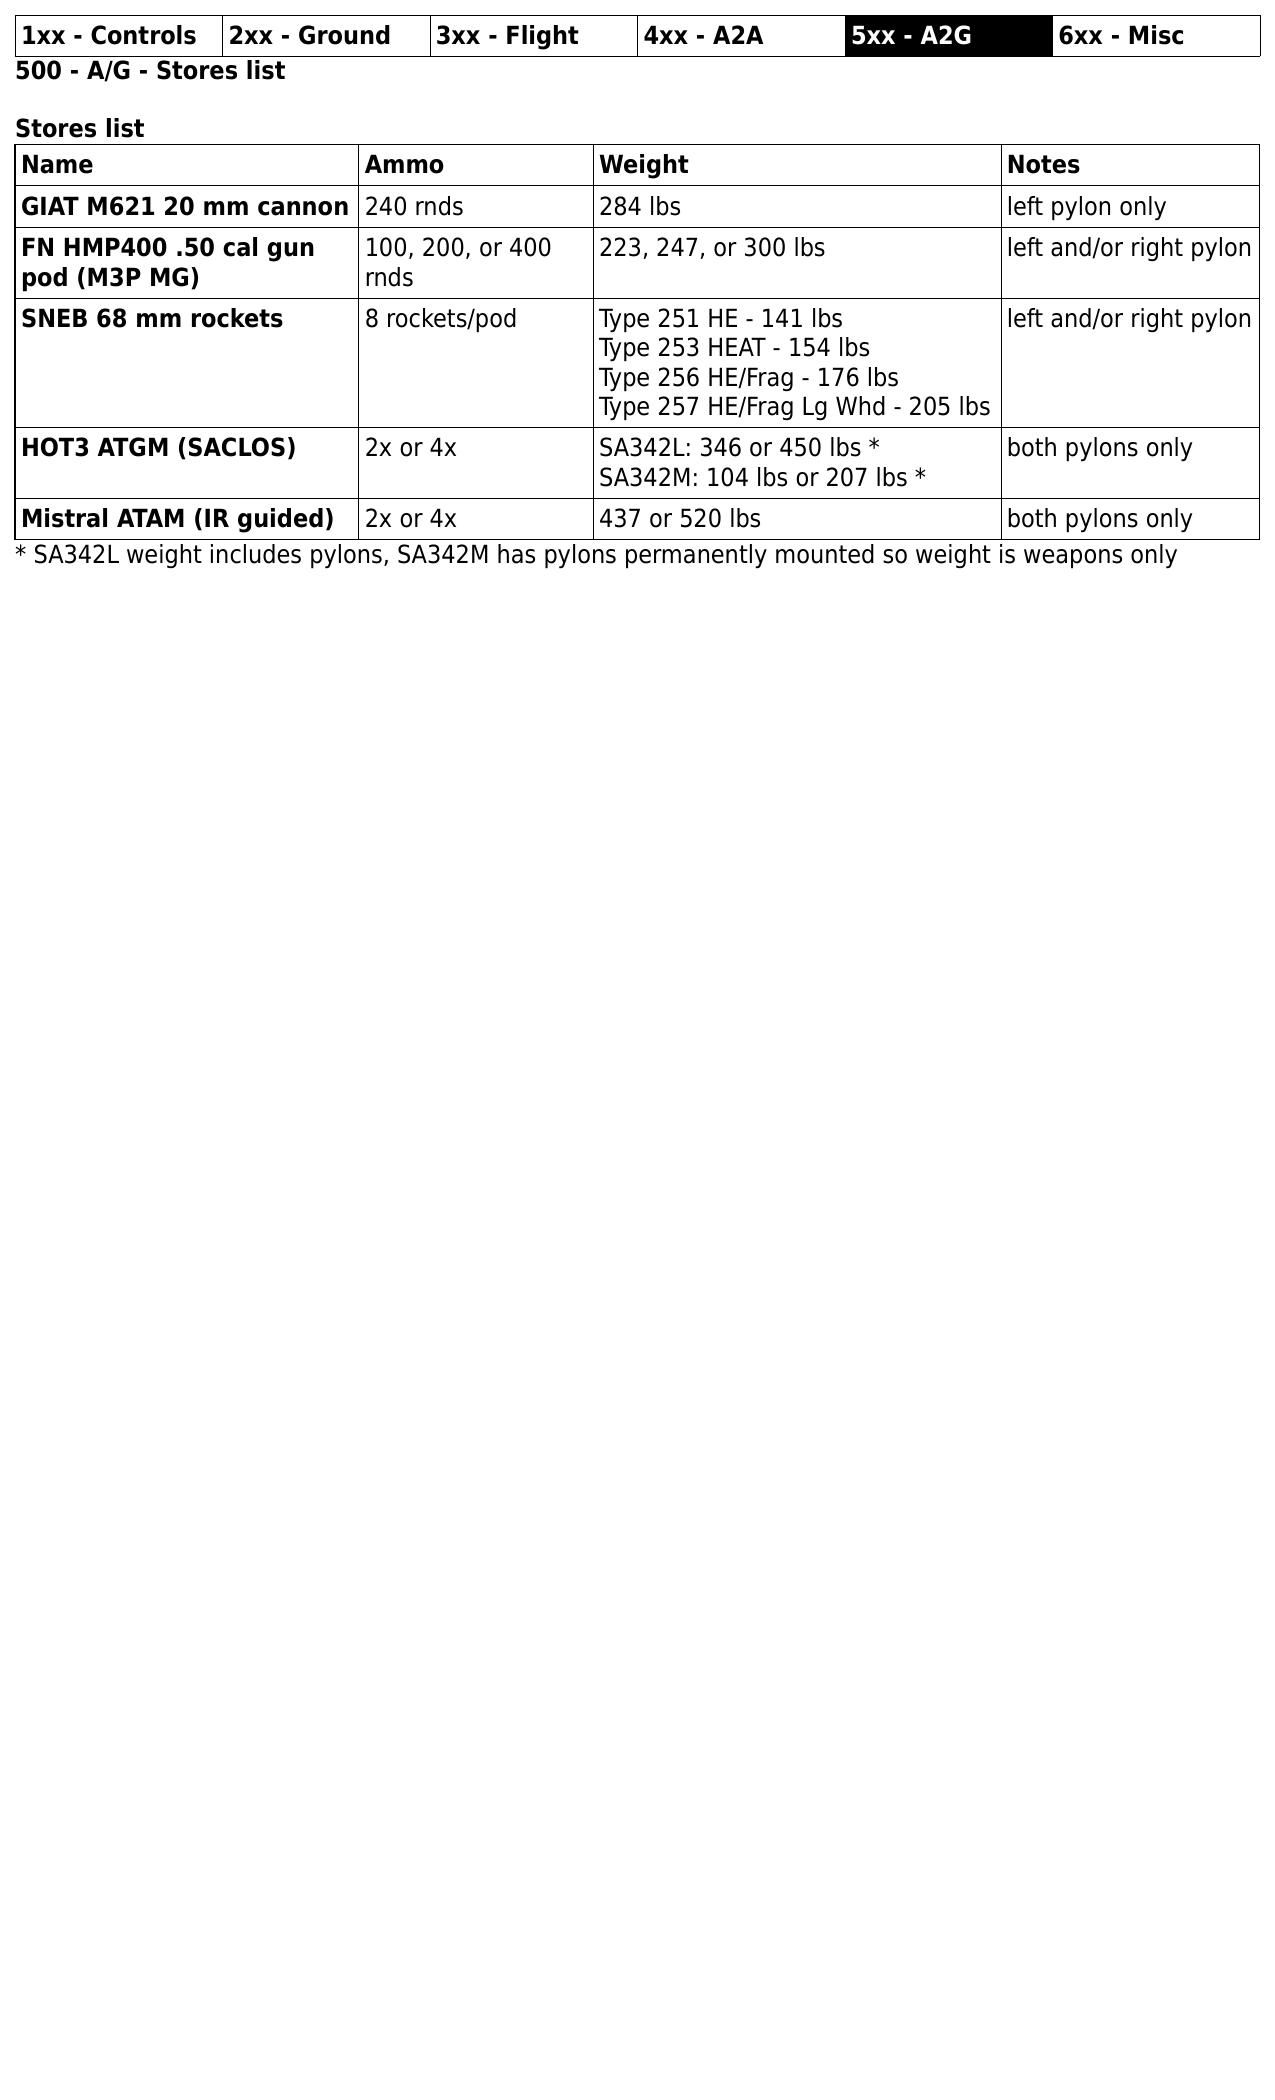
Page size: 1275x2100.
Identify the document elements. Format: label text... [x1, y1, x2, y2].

text Stores list [15, 114, 1260, 143]
table_cell GIAT M621 20 mm cannon [16, 186, 358, 227]
table_header 4xx - A2A [638, 16, 845, 56]
table_header 5xx - A2G [846, 16, 1052, 56]
table_cell 8 rockets/pod [359, 299, 593, 427]
table_cell left and/or right pylon [1002, 299, 1259, 427]
table_cell Mistral ATAM (IR guided) [16, 499, 358, 539]
table_header Notes [1002, 145, 1259, 185]
table_cell FN HMP400 .50 cal gun pod (M3P MG) [16, 228, 358, 298]
table_cell 284 lbs [594, 186, 1001, 227]
table_cell 2x or 4x [359, 499, 593, 539]
table_header Weight [594, 145, 1001, 185]
table_cell both pylons only [1002, 428, 1259, 498]
table_cell both pylons only [1002, 499, 1259, 539]
table_cell SNEB 68 mm rockets [16, 299, 358, 427]
table_header Ammo [359, 145, 593, 185]
table_header 6xx - Misc [1053, 16, 1260, 56]
table_cell HOT3 ATGM (SACLOS) [16, 428, 358, 498]
table_header Name [16, 145, 358, 185]
table_cell left pylon only [1002, 186, 1259, 227]
table_header 3xx - Flight [431, 16, 637, 56]
table_cell SA342L: 346 or 450 lbs * SA342M: 104 lbs or 207 lbs * [594, 428, 1001, 498]
text * SA342L weight includes pylons, SA342M has pylons permanently mounted so weight is weapons only [15, 540, 1260, 569]
table_header 2xx - Ground [223, 16, 430, 56]
table_cell 437 or 520 lbs [594, 499, 1001, 539]
table_cell 2x or 4x [359, 428, 593, 498]
table_cell 240 rnds [359, 186, 593, 227]
table_cell left and/or right pylon [1002, 228, 1259, 298]
table_cell 223, 247, or 300 lbs [594, 228, 1001, 298]
table_header 1xx - Controls [16, 16, 222, 56]
table_cell 100, 200, or 400 rnds [359, 228, 593, 298]
table_cell Type 251 HE - 141 lbs Type 253 HEAT - 154 lbs Type 256 HE/Frag - 176 lbs Type 257 HE/Frag Lg Whd - 205 lbs [594, 299, 1001, 427]
text 500 - A/G - Stores list [15, 57, 1260, 85]
